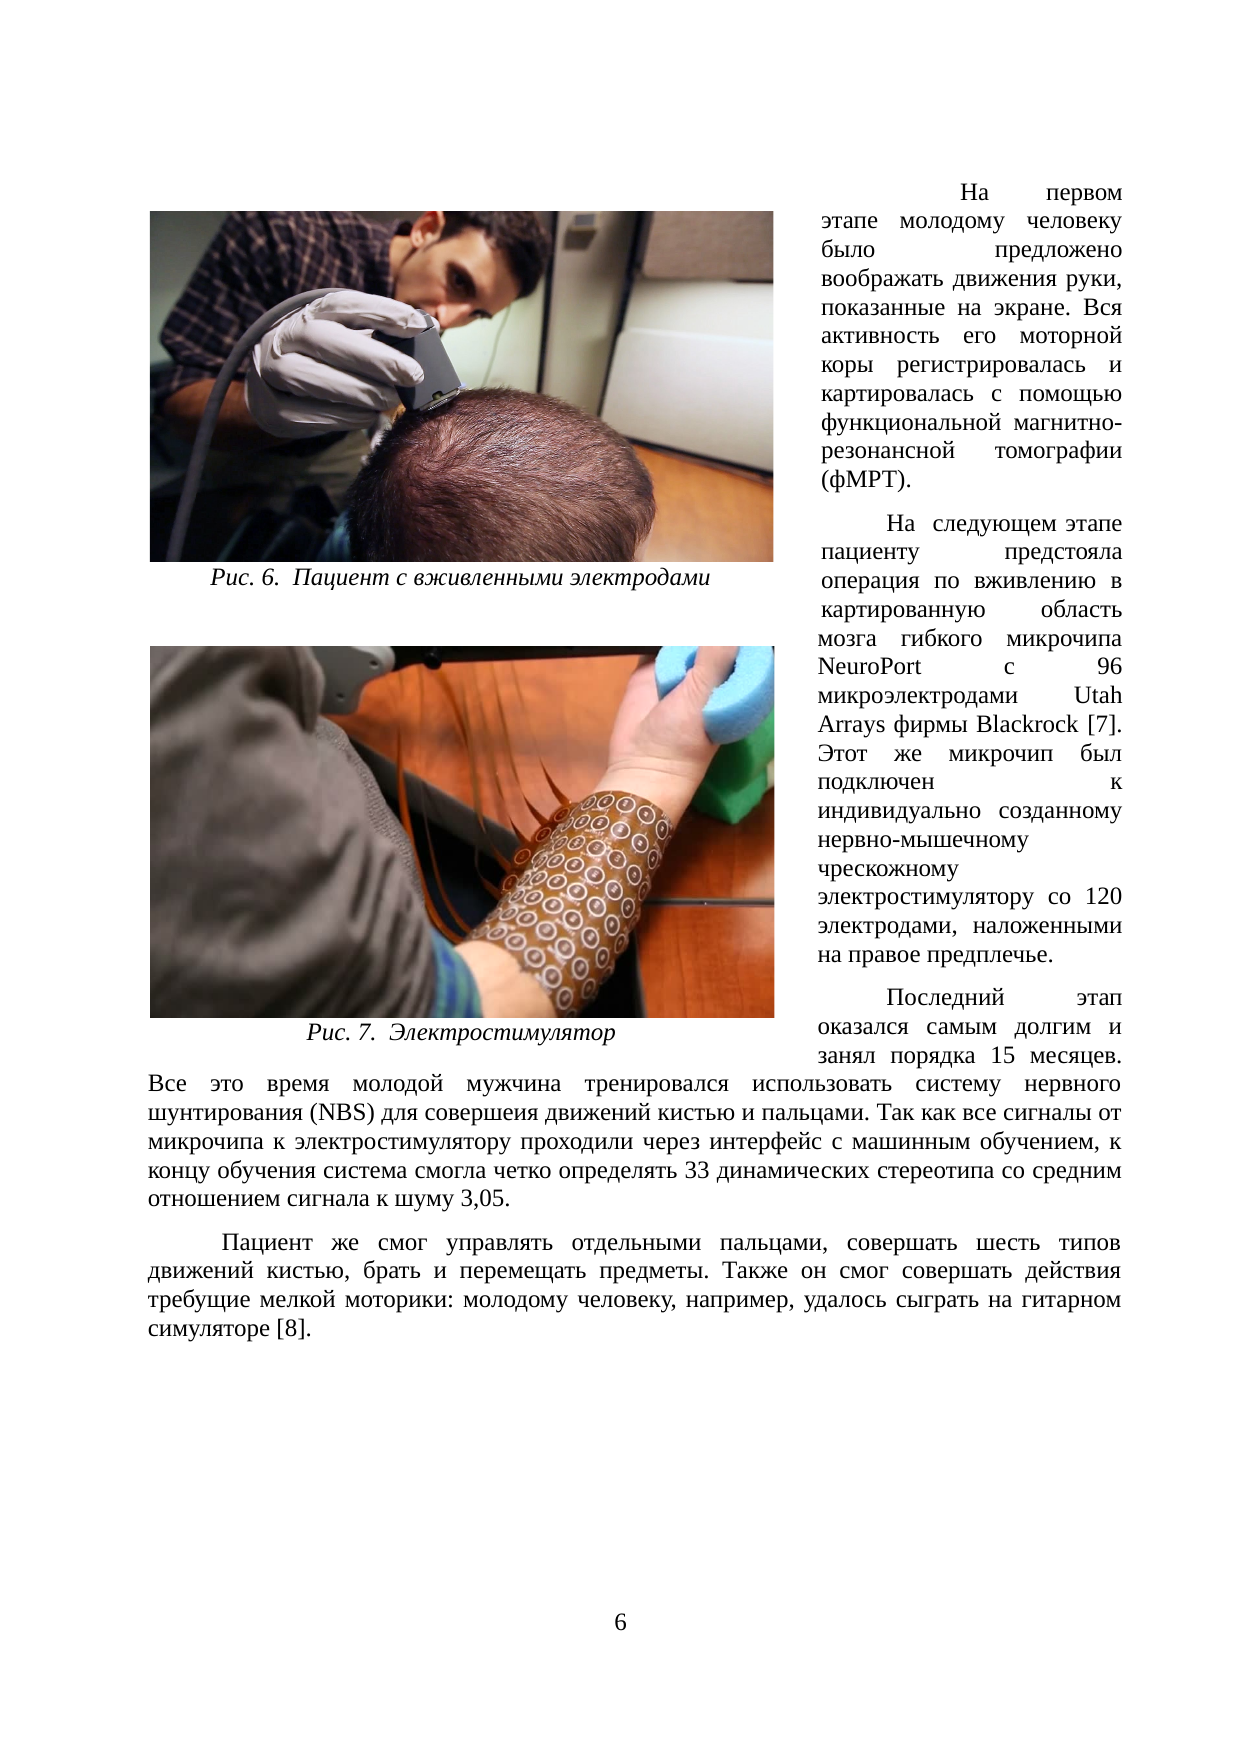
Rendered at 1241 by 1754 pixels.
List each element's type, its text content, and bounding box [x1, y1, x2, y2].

text Пациент же смог управлять отдельными пальцами, совершать шесть типов движений кистью, брать и перемещать предметы. Также он смог совершать действия требущие мелкой моторики: молодому человеку, например, удалось сыграть на гитарном симуляторе [8]. [148, 1227, 1122, 1342]
picture [149, 211, 774, 562]
text На следующем этапе пациенту предстояла операция по вживлению в картированную область мозга гибкого микрочипа NeuroPort с 96 микроэлектродами Utah Arrays фирмы Blackrock [6]. Этот же микрочип был подключен к индивидуально созданному нервно-мышечному чрескожному электростимулятору со 120 электродами, наложенными на правое предплечье. [137, 508, 1122, 968]
picture [150, 646, 775, 1018]
text Рис. 6. Пациент с вживленными электродами [132, 211, 791, 591]
text На первом этапе молодому человеку было предложено воображать движения руки, показанные на экране. Вся активность его моторной коры регистрировалась и картировалась с помощью функциональной магнитно-резонансной томографии (фМРТ). [132, 177, 1122, 493]
text Последний этап оказался самым долгим и занял порядка 15 месяцев. Все это время молодой мужчина тренировался использовать систему нервного шунтирования (NBS) для совершеия движений кистью и пальцами. Так как все сигналы от микрочипа к электростимулятору проходили через интерфейс с машинным обучением, к концу обучения система смогла четко определять 33 динамических стереотипа со средним отношением сигнала к шуму 3,05. [148, 982, 1122, 1212]
text Рис. 7. Электростимулятор [137, 646, 788, 1046]
